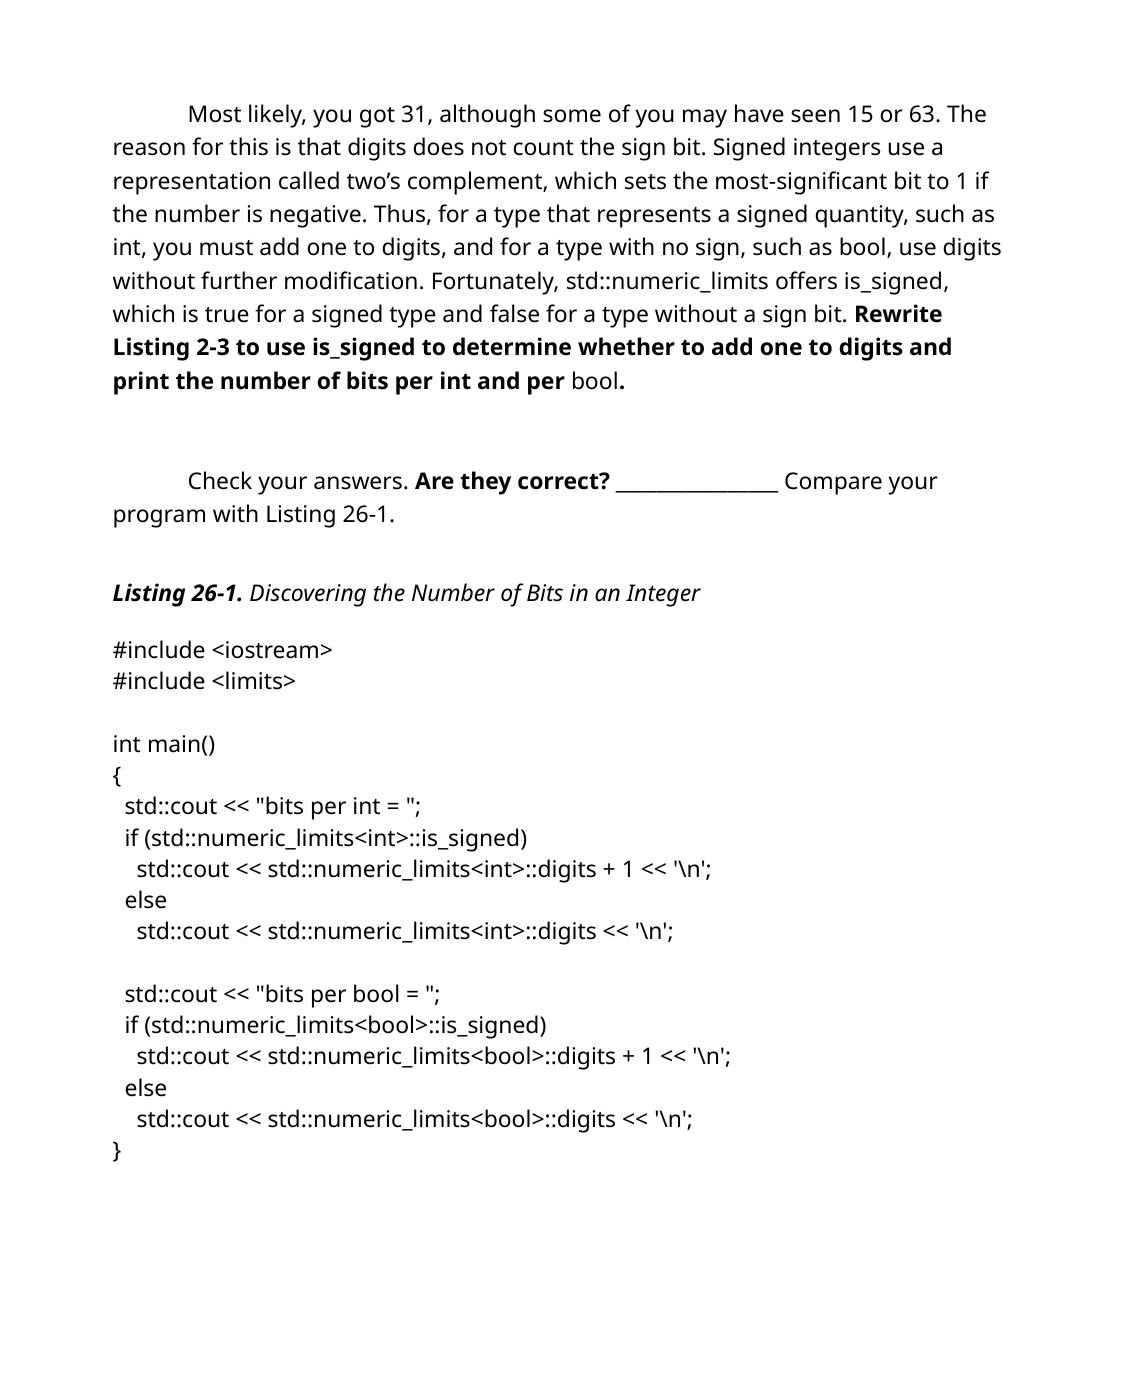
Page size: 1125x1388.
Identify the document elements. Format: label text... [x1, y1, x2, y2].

text Most likely, you got 31, although some of you may have seen 15 or 63. The reason for this is that digits does not count the sign bit. Signed integers use a representation called two’s complement, which sets the most-significant bit to 1 if the number is negative. Thus, for a type that represents a signed quantity, such as int, you must add one to digits, and for a type with no sign, such as bool, use digits without further modification. Fortunately, std::numeric_limits offers is_signed, which is true for a signed type and false for a type without a sign bit. Rewrite Listing 2-3 to use is_signed to determine whether to add one to digits and print the number of bits per int and per bool. [112, 96, 1012, 396]
text } [112, 1134, 1012, 1165]
text Listing 26-1. Discovering the Number of Bits in an Integer [112, 577, 1012, 608]
text std::cout << "bits per bool = "; [112, 978, 1012, 1009]
text if (std::numeric_limits<bool>::is_signed) [112, 1009, 1012, 1040]
text std::cout << std::numeric_limits<int>::digits << '\n'; [112, 915, 1012, 946]
text #include <limits> [112, 665, 1012, 696]
text std::cout << "bits per int = "; [112, 790, 1012, 821]
text if (std::numeric_limits<int>::is_signed) [112, 821, 1012, 853]
text else [112, 884, 1012, 915]
text { [112, 759, 1012, 790]
text int main() [112, 728, 1012, 759]
text std::cout << std::numeric_limits<bool>::digits << '\n'; [112, 1103, 1012, 1134]
text std::cout << std::numeric_limits<bool>::digits + 1 << '\n'; [112, 1040, 1012, 1071]
text else [112, 1071, 1012, 1103]
text #include <iostream> [112, 634, 1012, 665]
text std::cout << std::numeric_limits<int>::digits + 1 << '\n'; [112, 853, 1012, 884]
text Check your answers. Are they correct? ________________ Compare your program with Listing 26-1. [112, 463, 1012, 529]
